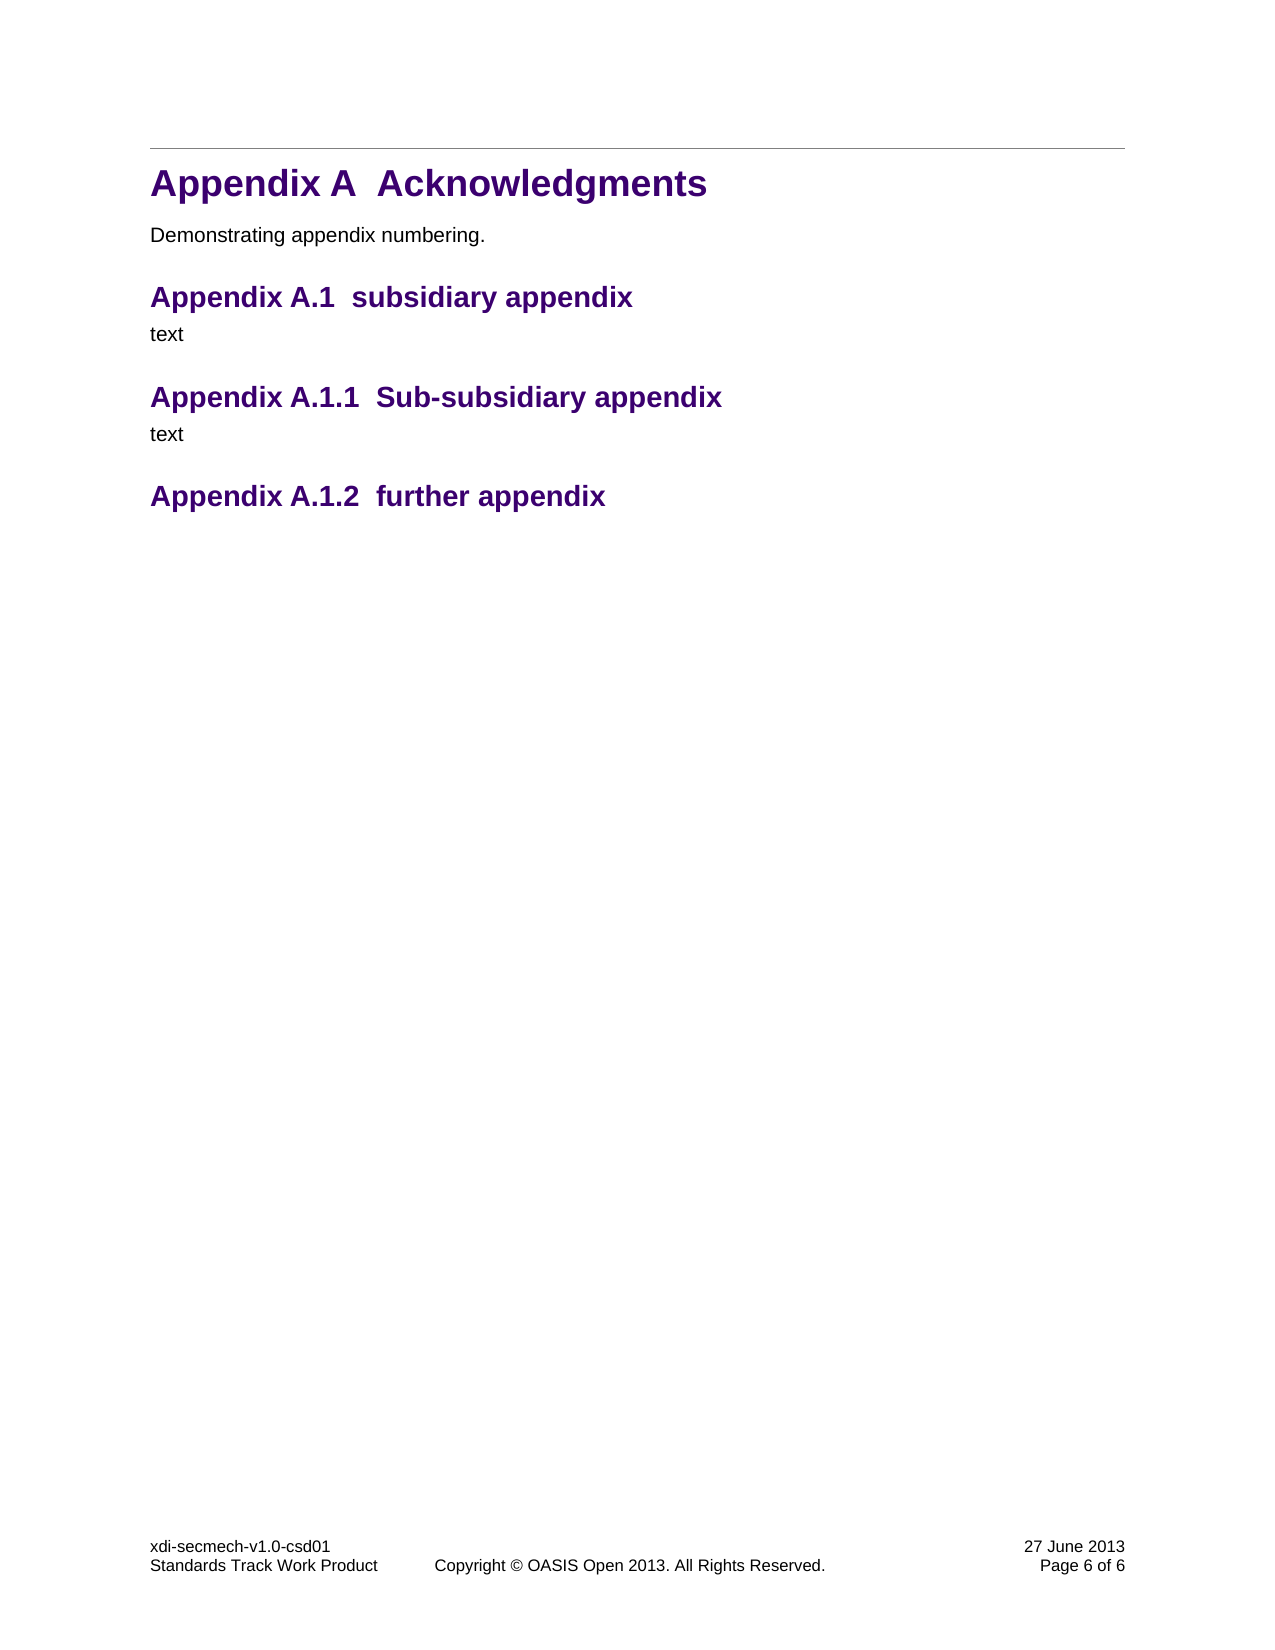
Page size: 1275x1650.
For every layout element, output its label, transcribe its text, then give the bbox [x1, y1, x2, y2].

text text [150, 421, 1125, 445]
subtitle Acknowledgments [150, 149, 1125, 204]
text Demonstrating appendix numbering. [150, 223, 1125, 247]
subtitle Sub-subsidiary appendix [150, 379, 1125, 413]
text text [150, 322, 1125, 346]
subtitle subsidiary appendix [150, 280, 1125, 314]
subtitle further appendix [150, 479, 1125, 512]
